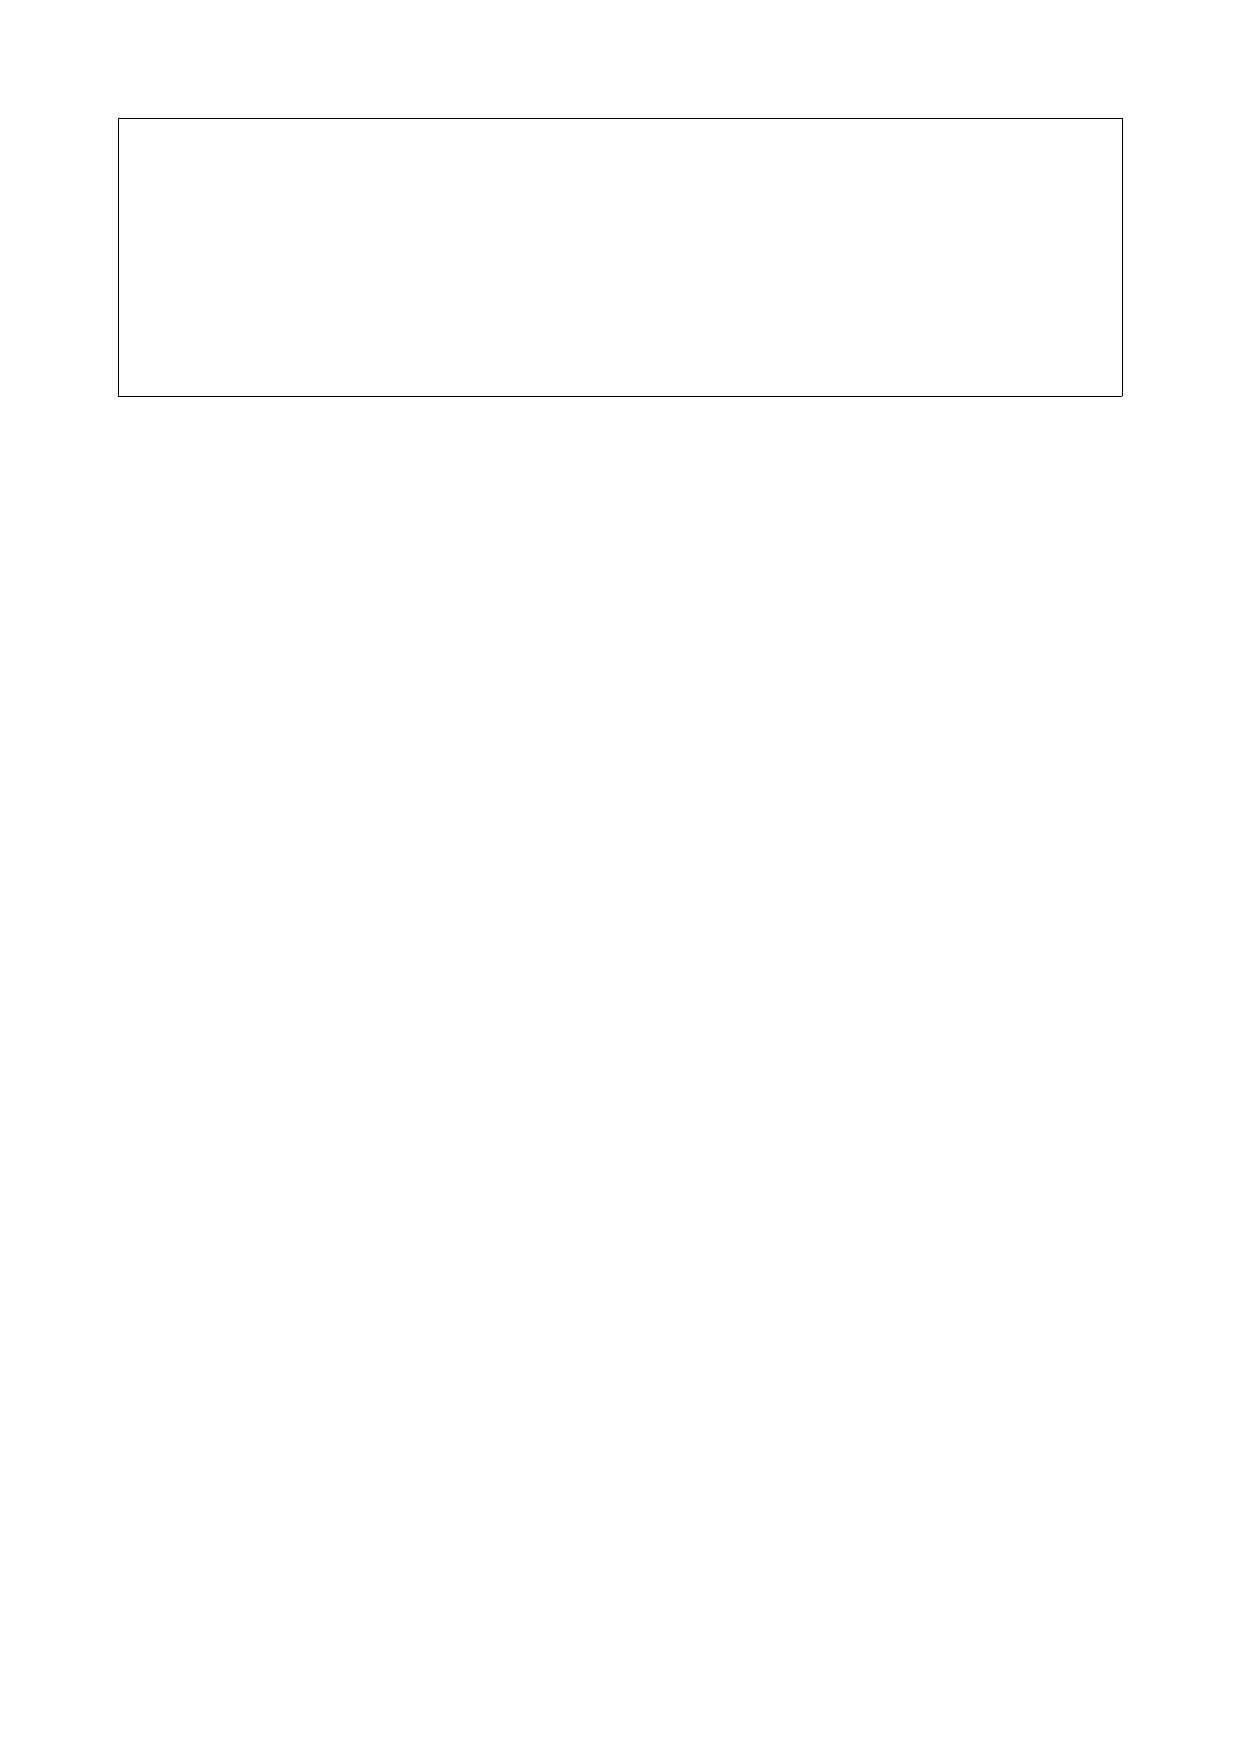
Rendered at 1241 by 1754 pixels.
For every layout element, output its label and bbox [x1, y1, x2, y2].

table_cell [620, 222, 1122, 257]
table_cell [119, 257, 620, 292]
table_cell [119, 361, 620, 396]
table_cell [620, 257, 1122, 292]
table_cell [119, 326, 620, 361]
table_cell [620, 153, 1122, 188]
table_cell [620, 361, 1122, 396]
table_header [620, 119, 1122, 153]
table_cell [620, 326, 1122, 361]
table_cell [119, 153, 620, 188]
table_cell [620, 292, 1122, 326]
table_cell [119, 222, 620, 257]
table_cell [119, 188, 620, 222]
table_cell [620, 188, 1122, 222]
table_cell [119, 292, 620, 326]
table_header [119, 119, 620, 153]
